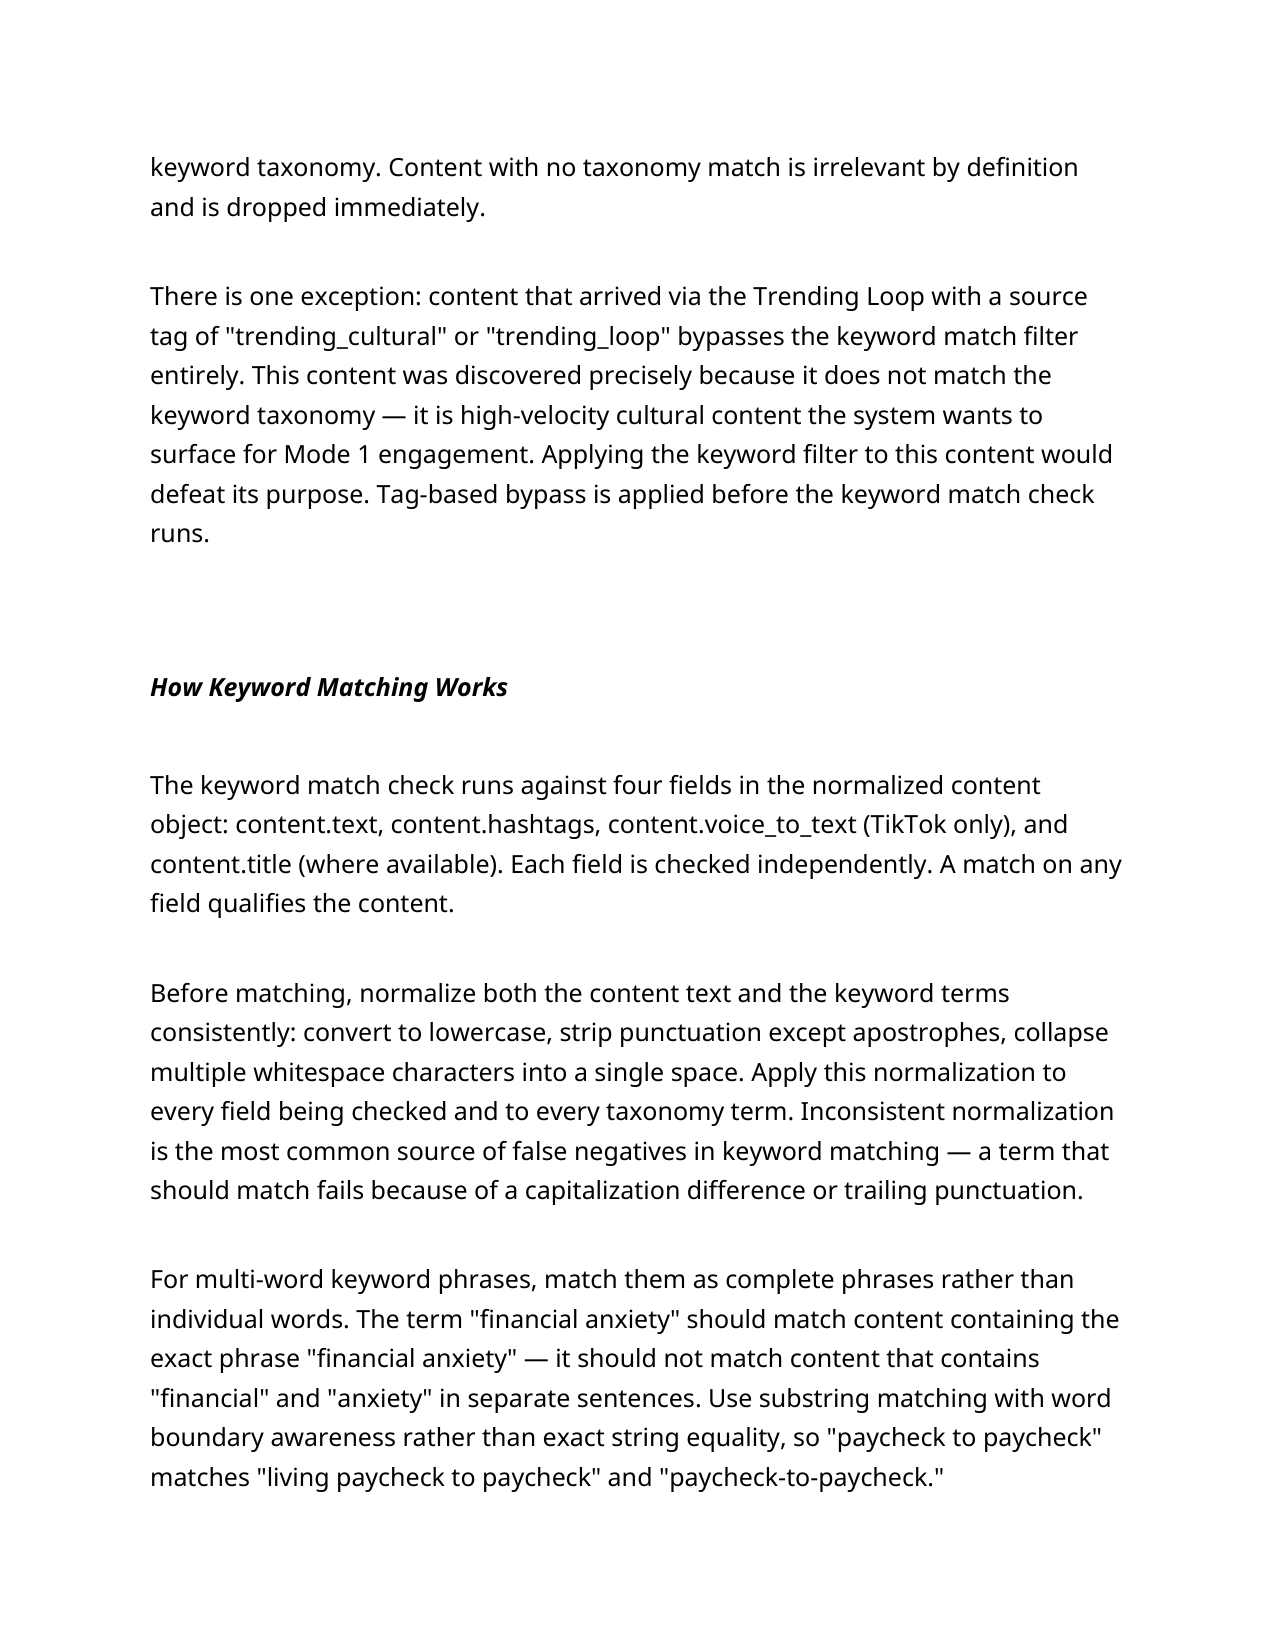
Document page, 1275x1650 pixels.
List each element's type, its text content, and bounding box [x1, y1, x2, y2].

subtitle How Keyword Matching Works [150, 670, 1125, 704]
text keyword taxonomy. Content with no taxonomy match is irrelevant by definition and is dropped immediately. [150, 150, 1125, 223]
text There is one exception: content that arrived via the Trending Loop with a source tag of "trending_cultural" or "trending_loop" bypasses the keyword match filter entirely. This content was discovered precisely because it does not match the keyword taxonomy — it is high-velocity cultural content the system wants to surface for Mode 1 engagement. Applying the keyword filter to this content would defeat its purpose. Tag-based bypass is applied before the keyword match check runs. [150, 279, 1125, 550]
text Before matching, normalize both the content text and the keyword terms consistently: convert to lowercase, strip punctuation except apostrophes, collapse multiple whitespace characters into a single space. Apply this normalization to every field being checked and to every taxonomy term. Inconsistent normalization is the most common source of false negatives in keyword matching — a term that should match fails because of a capitalization difference or trailing punctuation. [150, 975, 1125, 1207]
text For multi-word keyword phrases, match them as complete phrases rather than individual words. The term "financial anxiety" should match content containing the exact phrase "financial anxiety" — it should not match content that contains "financial" and "anxiety" in separate sentences. Use substring matching with word boundary awareness rather than exact string equality, so "paycheck to paycheck" matches "living paycheck to paycheck" and "paycheck-to-paycheck." [150, 1262, 1125, 1494]
text The keyword match check runs against four fields in the normalized content object: content.text, content.hashtags, content.voice_to_text (TikTok only), and content.title (where available). Each field is checked independently. A match on any field qualifies the content. [150, 767, 1125, 920]
